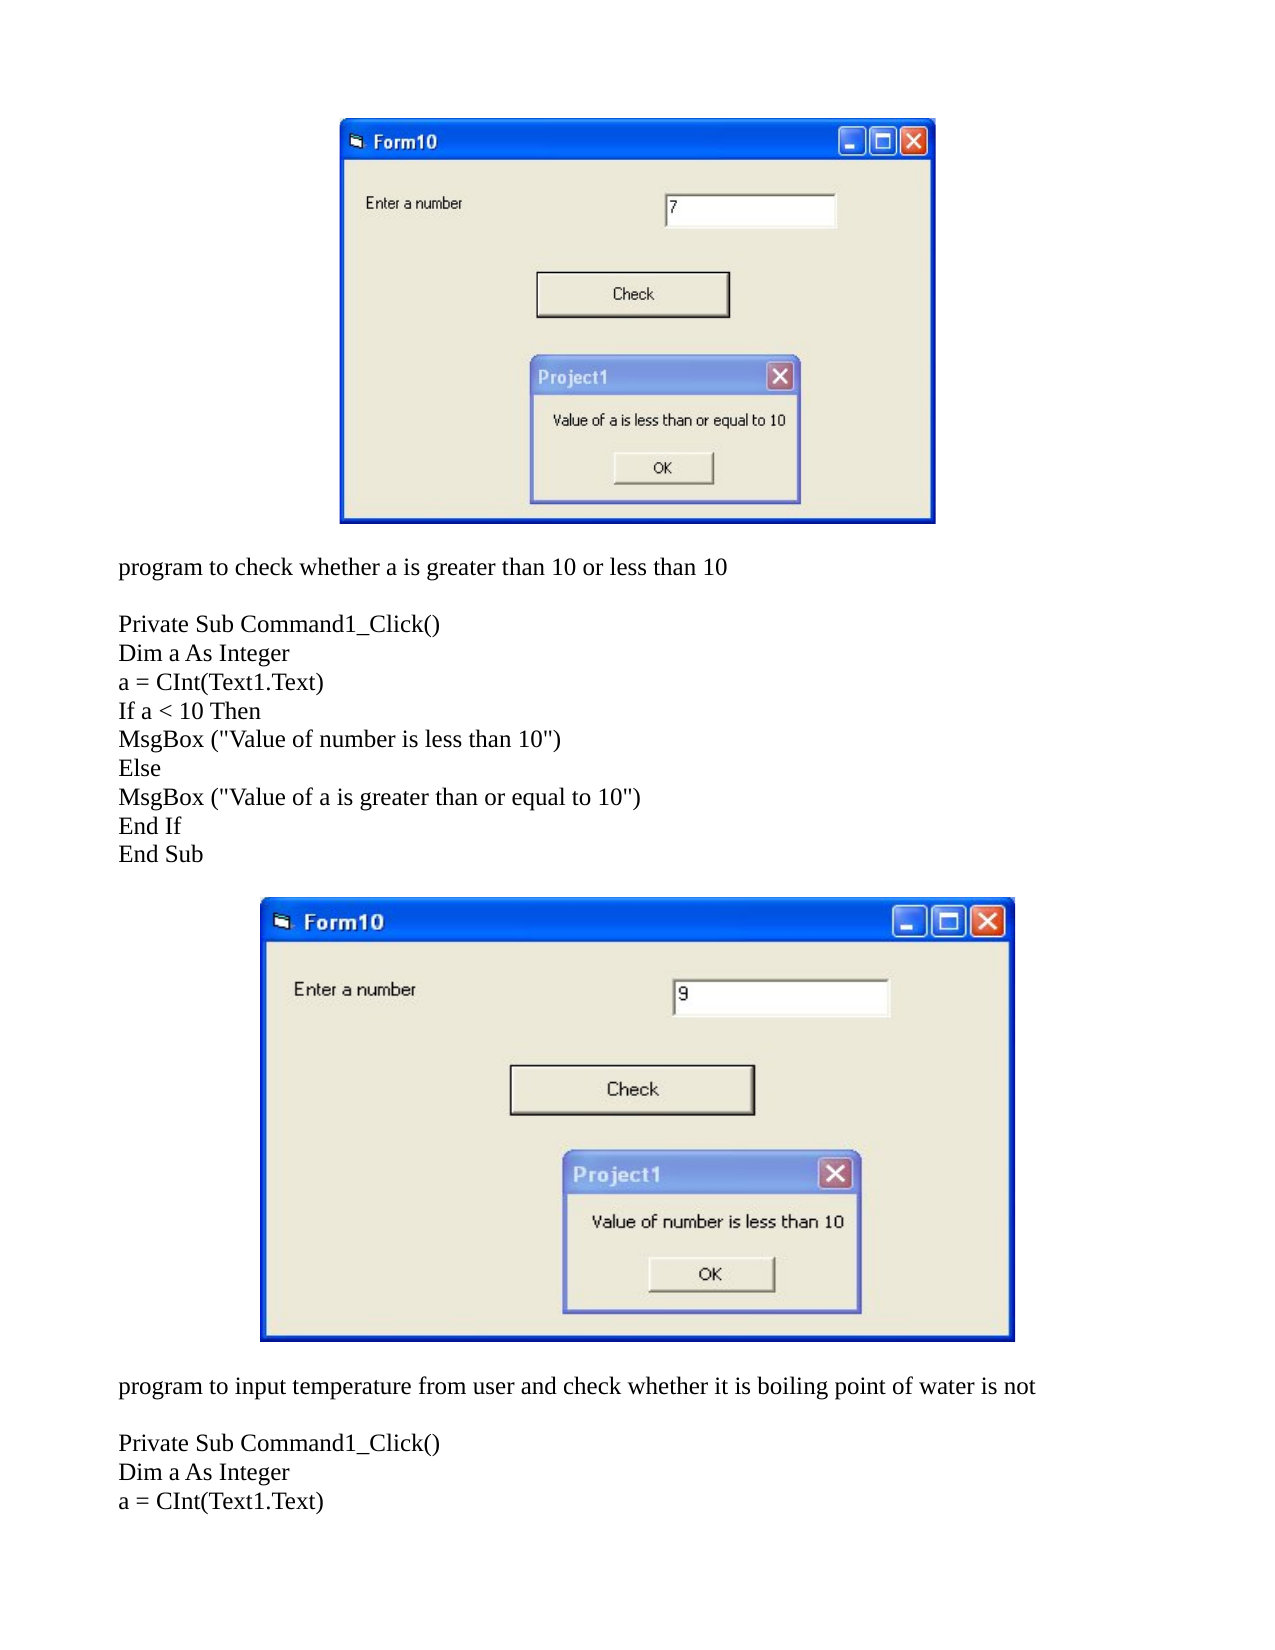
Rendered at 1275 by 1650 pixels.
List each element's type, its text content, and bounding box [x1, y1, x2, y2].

text Else [118, 753, 1157, 782]
text program to input temperature from user and check whether it is boiling point of water is not [118, 1371, 1157, 1399]
text Dim a As Integer [118, 1457, 1157, 1486]
text a = CInt(Text1.Text) [118, 1486, 1157, 1514]
text program to check whether a is greater than 10 or less than 10 [118, 552, 1157, 581]
picture [339, 118, 936, 524]
text Private Sub Command1_Click() [118, 609, 1157, 638]
text End Sub [118, 839, 1157, 868]
text If a < 10 Then [118, 696, 1157, 724]
text Private Sub Command1_Click() [118, 1428, 1157, 1457]
picture [260, 897, 1016, 1342]
text MsgBox ("Value of a is greater than or equal to 10") [118, 782, 1157, 811]
text Dim a As Integer [118, 638, 1157, 667]
text MsgBox ("Value of number is less than 10") [118, 724, 1157, 753]
text a = CInt(Text1.Text) [118, 667, 1157, 696]
text End If [118, 811, 1157, 839]
